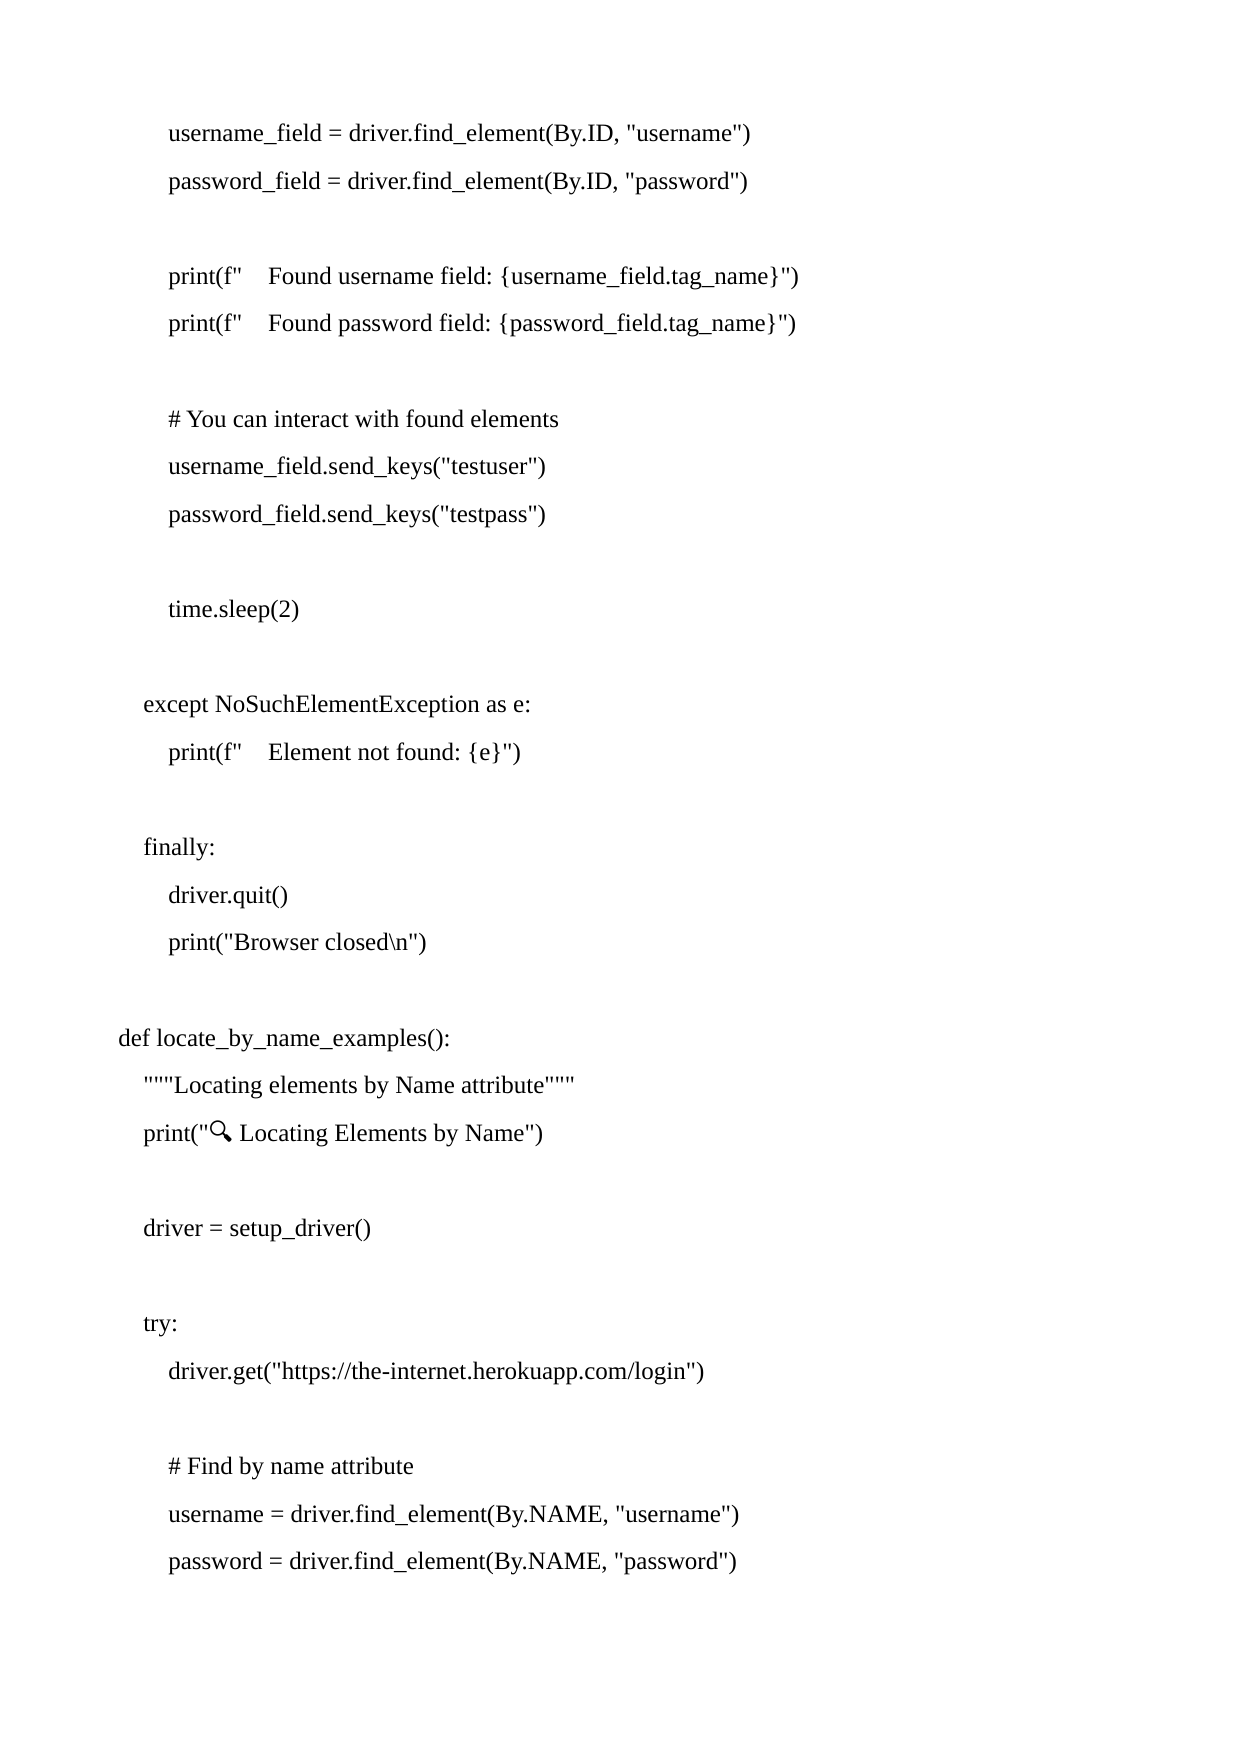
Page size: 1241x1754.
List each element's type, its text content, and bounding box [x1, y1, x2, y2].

text username_field.send_keys("testuser") [118, 451, 1122, 480]
text except NoSuchElementException as e: [118, 689, 1122, 718]
text time.sleep(2) [118, 594, 1122, 623]
text print(f"✅ Found username field: {username_field.tag_name}") [118, 261, 1122, 290]
text username_field = driver.find_element(By.ID, "username") [118, 118, 1122, 147]
text password_field = driver.find_element(By.ID, "password") [118, 166, 1122, 194]
text driver.get("https://the-internet.herokuapp.com/login") [118, 1356, 1122, 1384]
text # Find by name attribute [118, 1451, 1122, 1480]
text try: [118, 1308, 1122, 1337]
text finally: [118, 832, 1122, 861]
text print(f"❌ Element not found: {e}") [118, 737, 1122, 766]
text driver.quit() [118, 880, 1122, 908]
text print("🔍 Locating Elements by Name") [118, 1118, 1122, 1147]
text """Locating elements by Name attribute""" [118, 1070, 1122, 1099]
text # You can interact with found elements [118, 404, 1122, 432]
text password_field.send_keys("testpass") [118, 499, 1122, 528]
text driver = setup_driver() [118, 1213, 1122, 1242]
text def locate_by_name_examples(): [118, 1023, 1122, 1051]
text username = driver.find_element(By.NAME, "username") [118, 1499, 1122, 1527]
text print(f"✅ Found password field: {password_field.tag_name}") [118, 308, 1122, 337]
text password = driver.find_element(By.NAME, "password") [118, 1546, 1122, 1575]
text print("Browser closed\n") [118, 927, 1122, 956]
